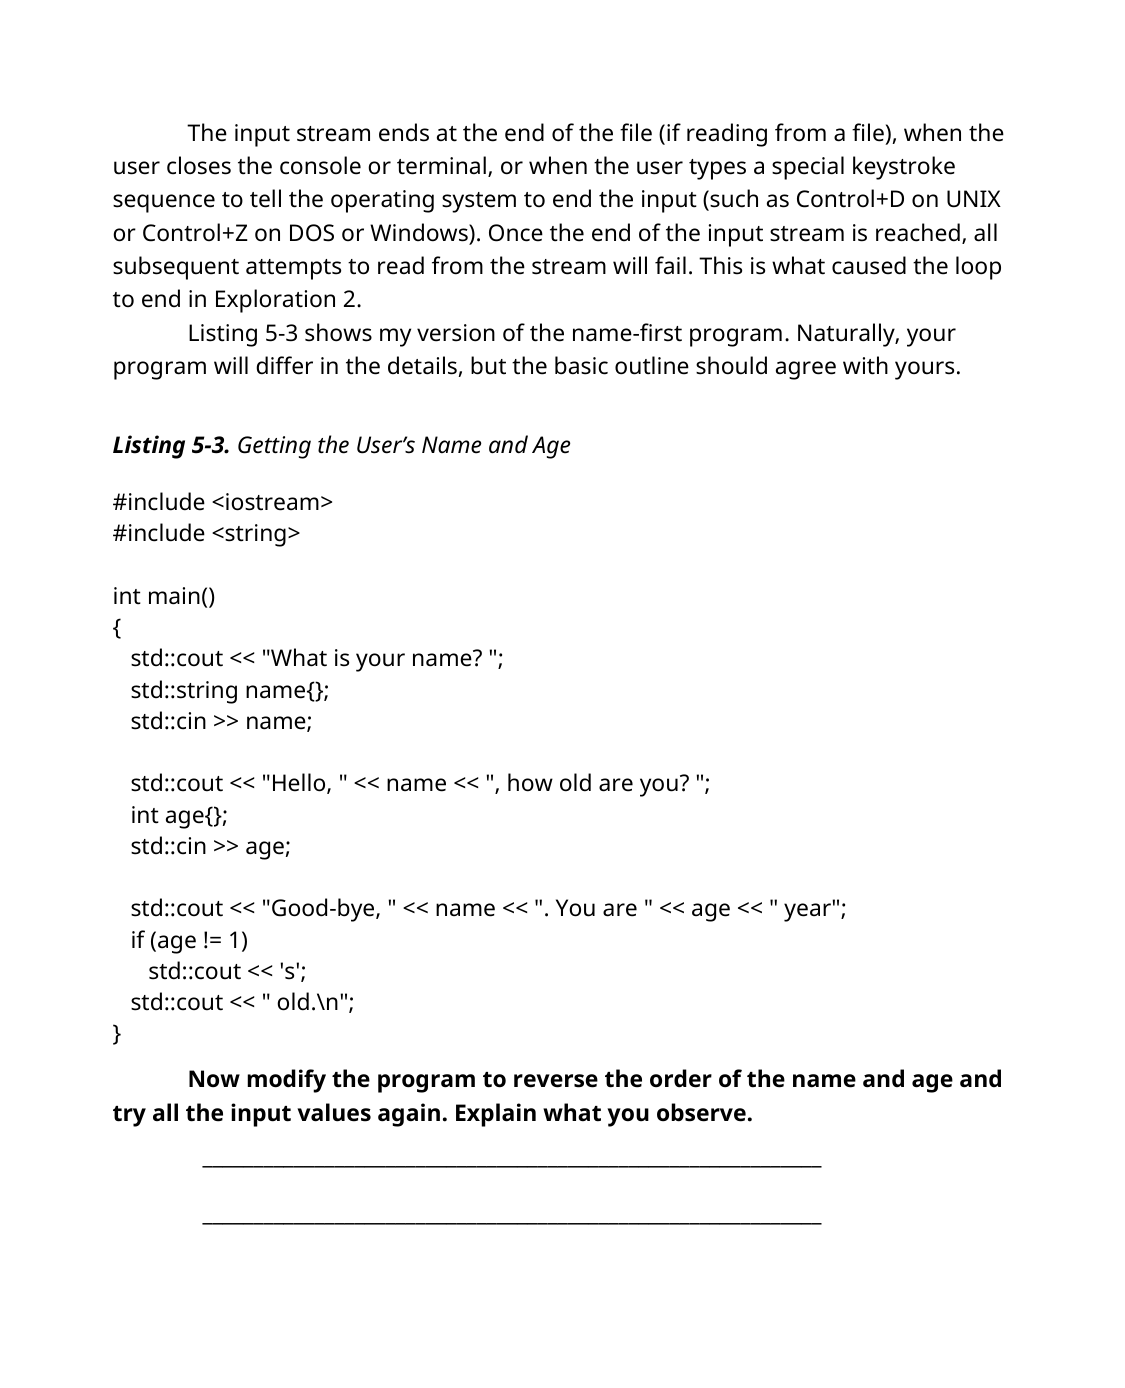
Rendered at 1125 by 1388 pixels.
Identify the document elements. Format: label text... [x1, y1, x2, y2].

text std::cin >> age; [112, 830, 1012, 861]
text std::cout << "Good-bye, " << name << ". You are " << age << " year"; [112, 892, 1012, 923]
text std::cout << " old.\n"; [112, 986, 1012, 1017]
text #include <string> [112, 517, 1012, 548]
text The input stream ends at the end of the file (if reading from a file), when the user closes the console or terminal, or when the user types a special keystroke sequence to tell the operating system to end the input (such as Control+D on UNIX or Control+Z on DOS or Windows). Once the end of the input stream is reached, all subsequent attempts to read from the stream will fail. This is what caused the loop to end in Exploration 2. [112, 115, 1012, 315]
text { [112, 611, 1012, 642]
text std::cout << "Hello, " << name << ", how old are you? "; [112, 767, 1012, 798]
list _____________________________________________________________ [202, 1140, 1012, 1171]
text Now modify the program to reverse the order of the name and age and try all the input values again. Explain what you observe. [112, 1061, 1012, 1128]
text std::cin >> name; [112, 705, 1012, 736]
text int main() [112, 580, 1012, 611]
text std::cout << "What is your name? "; [112, 642, 1012, 673]
text int age{}; [112, 798, 1012, 830]
text } [112, 1017, 1012, 1048]
list _____________________________________________________________ [202, 1197, 1012, 1228]
text if (age != 1) [112, 923, 1012, 955]
text Listing 5-3 shows my version of the name-first program. Naturally, your program will differ in the details, but the basic outline should agree with yours. [112, 315, 1012, 381]
text Listing 5-3. Getting the User’s Name and Age [112, 429, 1012, 461]
text std::cout << 's'; [112, 955, 1012, 986]
text std::string name{}; [112, 673, 1012, 705]
text #include <iostream> [112, 486, 1012, 517]
